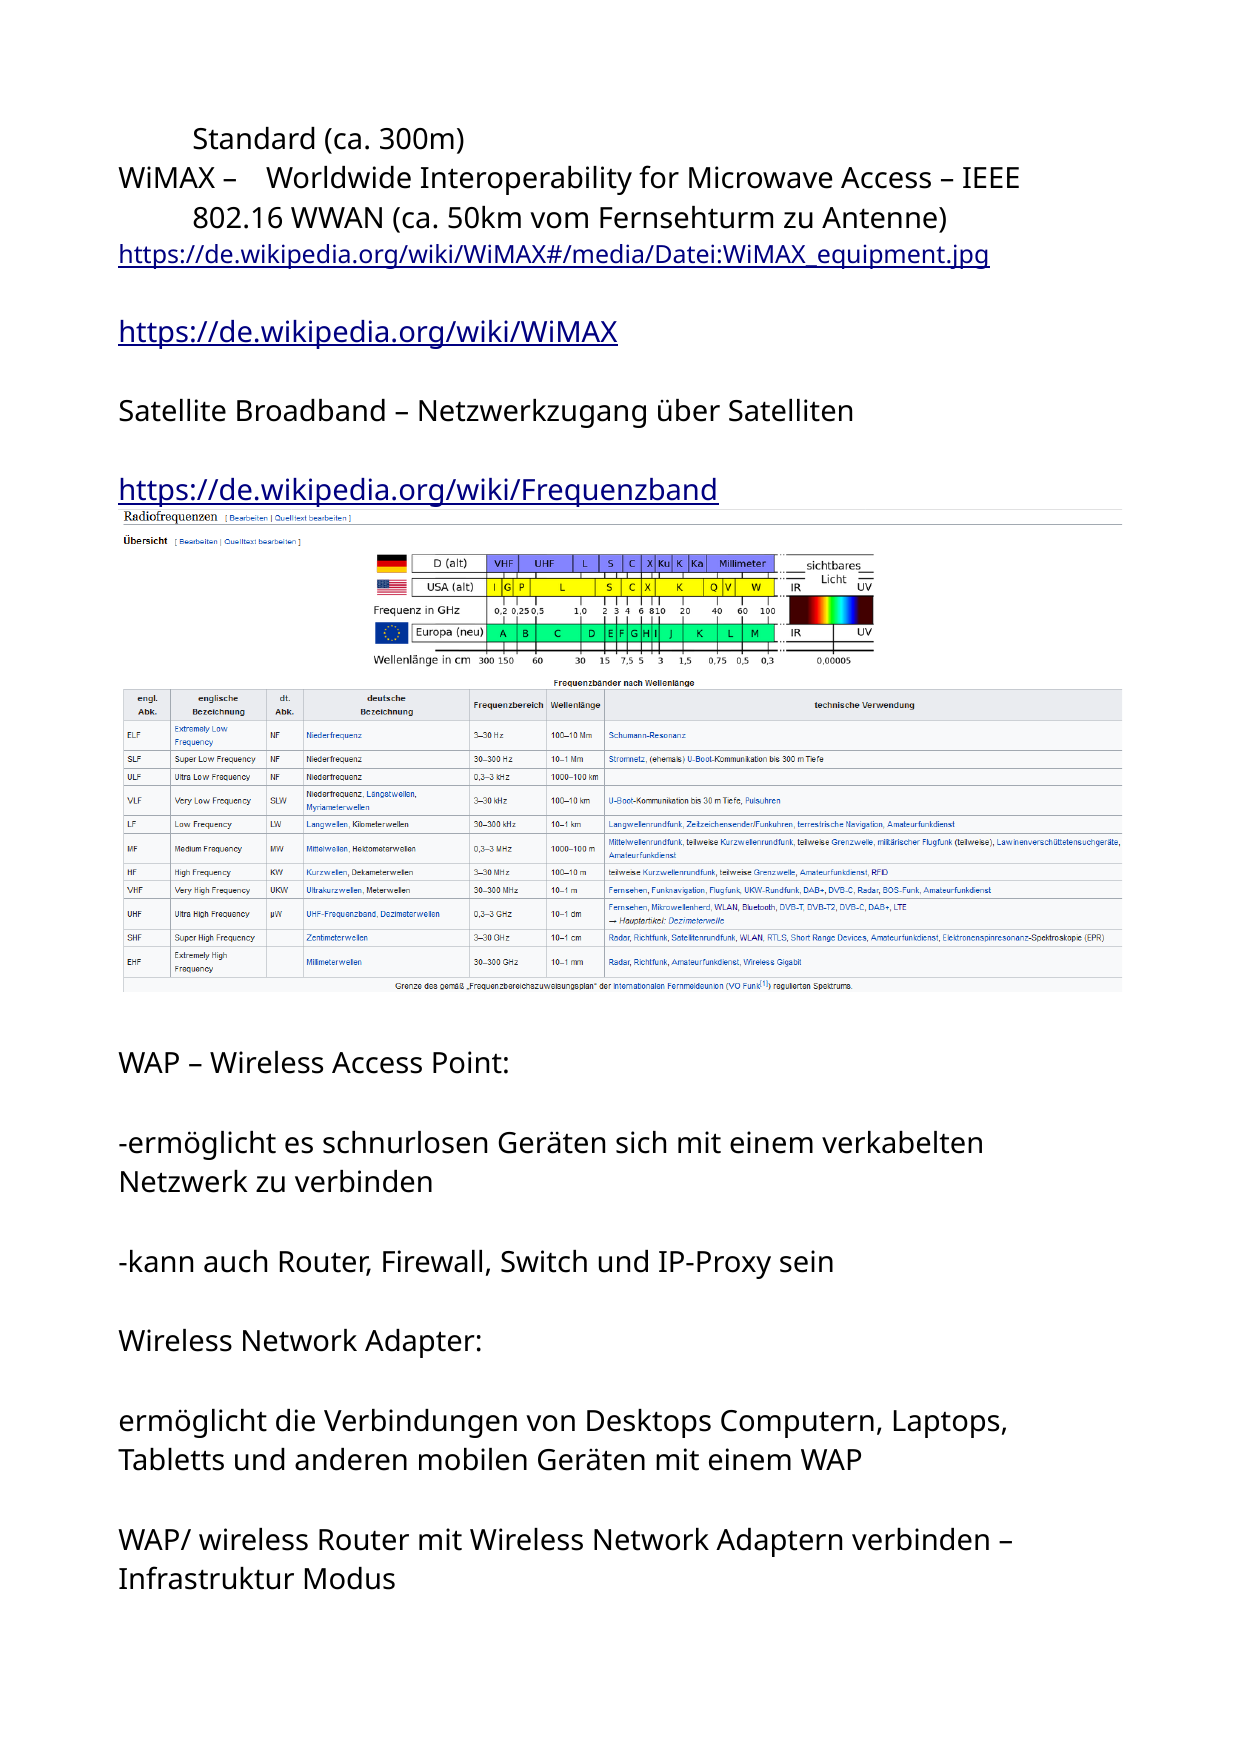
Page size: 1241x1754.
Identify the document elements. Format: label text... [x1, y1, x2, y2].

text Wireless Network Adapter: ermöglicht die Verbindungen von Desktops Computern, Laptops, Tabletts und anderen mobilen Geräten mit einem WAP WAP/ wireless Router mit Wireless Network Adaptern verbinden – Infrastruktur Modus [118, 1321, 1122, 1598]
text Standard (ca. 300m) WiMAX – Worldwide Interoperability for Microwave Access – IEEE 802.16 WWAN (ca. 50km vom Fernsehturm zu Antenne) https://de.wikipedia.org/wiki/WiMAX#/media/Datei:WiMAX_equipment.jpg [118, 118, 1122, 271]
picture [118, 509, 1123, 992]
text https://de.wikipedia.org/wiki/Frequenzband [118, 470, 1122, 509]
text WAP – Wireless Access Point: -ermöglicht es schnurlosen Geräten sich mit einem verkabelten Netzwerk zu verbinden -kann auch Router, Firewall, Switch und IP-Proxy sein [118, 1043, 1122, 1321]
text Satellite Broadband – Netzwerkzugang über Satelliten [118, 351, 1122, 430]
text https://de.wikipedia.org/wiki/WiMAX [118, 311, 1122, 351]
